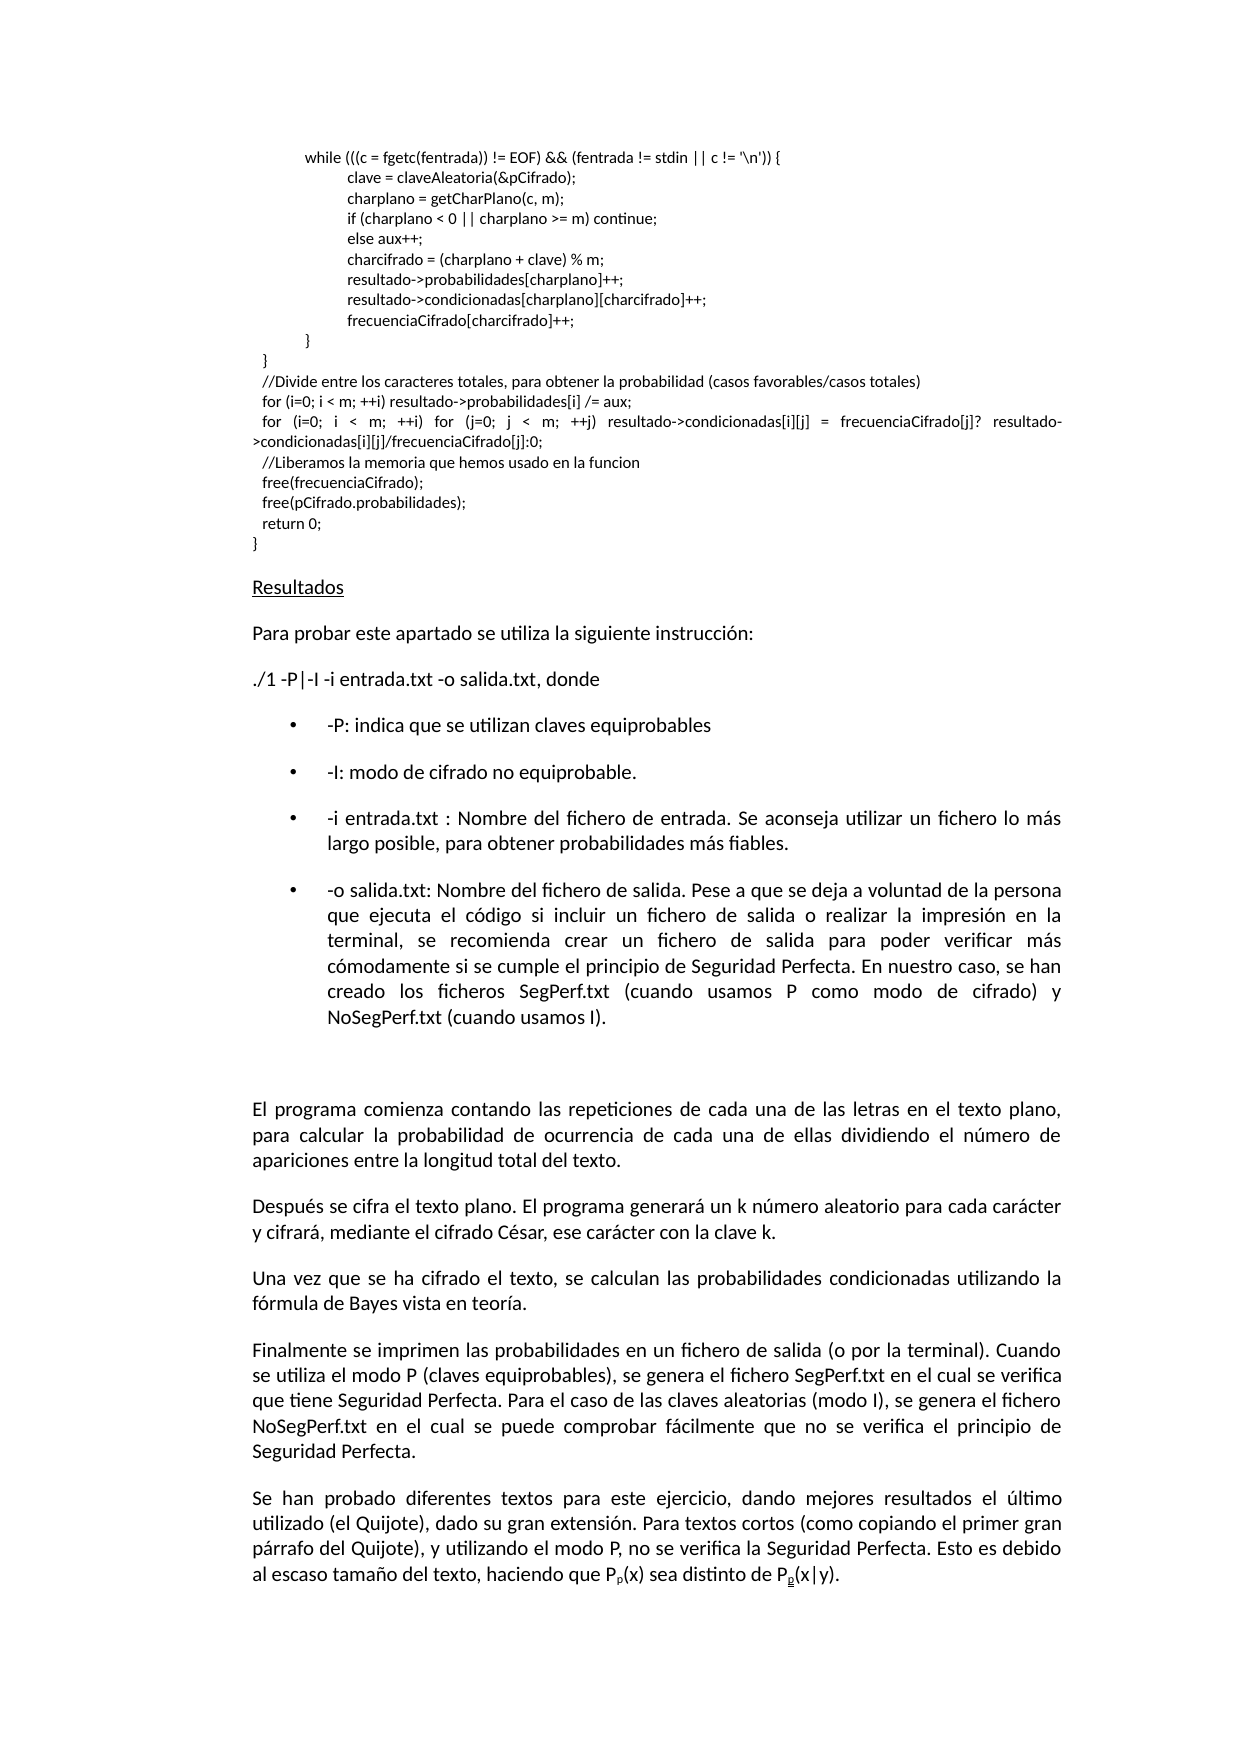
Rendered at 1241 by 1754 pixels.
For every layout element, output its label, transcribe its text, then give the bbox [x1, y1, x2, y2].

list -o salida.txt: Nombre del fichero de salida. Pese a que se deja a voluntad de la persona que ejecuta el código si incluir un fichero de salida o realizar la impresión en la terminal, se recomienda crear un fichero de salida para poder verificar más cómodamente si se cumple el principio de Seguridad Perfecta. En nuestro caso, se han creado los ficheros SegPerf.txt (cuando usamos P como modo de cifrado) y NoSegPerf.txt (cuando usamos I). [289, 877, 1063, 1029]
text Una vez que se ha cifrado el texto, se calculan las probabilidades condicionadas utilizando la fórmula de Bayes vista en teoría. [252, 1265, 1063, 1316]
list -I: modo de cifrado no equiprobable. [289, 759, 1063, 784]
text Para probar este apartado se utiliza la siguiente instrucción: [252, 620, 1063, 646]
text } [252, 351, 1063, 371]
text for (i=0; i < m; ++i) resultado->probabilidades[i] /= aux; [252, 391, 1063, 411]
text for (i=0; i < m; ++i) for (j=0; j < m; ++j) resultado->condicionadas[i][j] = frecuenciaCifrado[j]? resultado->condicionadas[i][j]/frecuenciaCifrado[j]:0; [252, 411, 1063, 452]
text Se han probado diferentes textos para este ejercicio, dando mejores resultados el último utilizado (el Quijote), dado su gran extensión. Para textos cortos (como copiando el primer gran párrafo del Quijote), y utilizando el modo P, no se verifica la Seguridad Perfecta. Esto es debido al escaso tamaño del texto, haciendo que Pp(x) sea distinto de Pp(x|y). [252, 1485, 1063, 1586]
text //Divide entre los caracteres totales, para obtener la probabilidad (casos favorables/casos totales) [252, 371, 1063, 391]
text frecuenciaCifrado[charcifrado]++; [252, 310, 1063, 330]
list -i entrada.txt : Nombre del fichero de entrada. Se aconseja utilizar un fichero lo más largo posible, para obtener probabilidades más fiables. [289, 805, 1063, 856]
text charcifrado = (charplano + clave) % m; [252, 249, 1063, 269]
text else aux++; [252, 229, 1063, 249]
text Después se cifra el texto plano. El programa generará un k número aleatorio para cada carácter y cifrará, mediante el cifrado César, ese carácter con la clave k. [252, 1193, 1063, 1244]
text free(frecuenciaCifrado); [252, 472, 1063, 493]
list -P: indica que se utilizan claves equiprobables [289, 713, 1063, 738]
text resultado->condicionadas[charplano][charcifrado]++; [252, 289, 1063, 310]
text return 0; [252, 513, 1063, 533]
text clave = claveAleatoria(&pCifrado); [252, 168, 1063, 188]
text while (((c = fgetc(fentrada)) != EOF) && (fentrada != stdin || c != '\n')) { [252, 147, 1063, 168]
text } [252, 330, 1063, 351]
text ./1 -P|-I -i entrada.txt -o salida.txt, donde [252, 666, 1063, 692]
text resultado->probabilidades[charplano]++; [252, 269, 1063, 289]
text Resultados [252, 574, 1063, 599]
text free(pCifrado.probabilidades); [252, 493, 1063, 513]
text El programa comienza contando las repeticiones de cada una de las letras en el texto plano, para calcular la probabilidad de ocurrencia de cada una de ellas dividiendo el número de apariciones entre la longitud total del texto. [252, 1096, 1063, 1173]
text //Liberamos la memoria que hemos usado en la funcion [252, 452, 1063, 472]
text charplano = getCharPlano(c, m); [252, 188, 1063, 208]
text if (charplano < 0 || charplano >= m) continue; [252, 208, 1063, 229]
text Finalmente se imprimen las probabilidades en un fichero de salida (o por la terminal). Cuando se utiliza el modo P (claves equiprobables), se genera el fichero SegPerf.txt en el cual se verifica que tiene Seguridad Perfecta. Para el caso de las claves aleatorias (modo I), se genera el fichero NoSegPerf.txt en el cual se puede comprobar fácilmente que no se verifica el principio de Seguridad Perfecta. [252, 1337, 1063, 1464]
text } [252, 533, 1063, 554]
